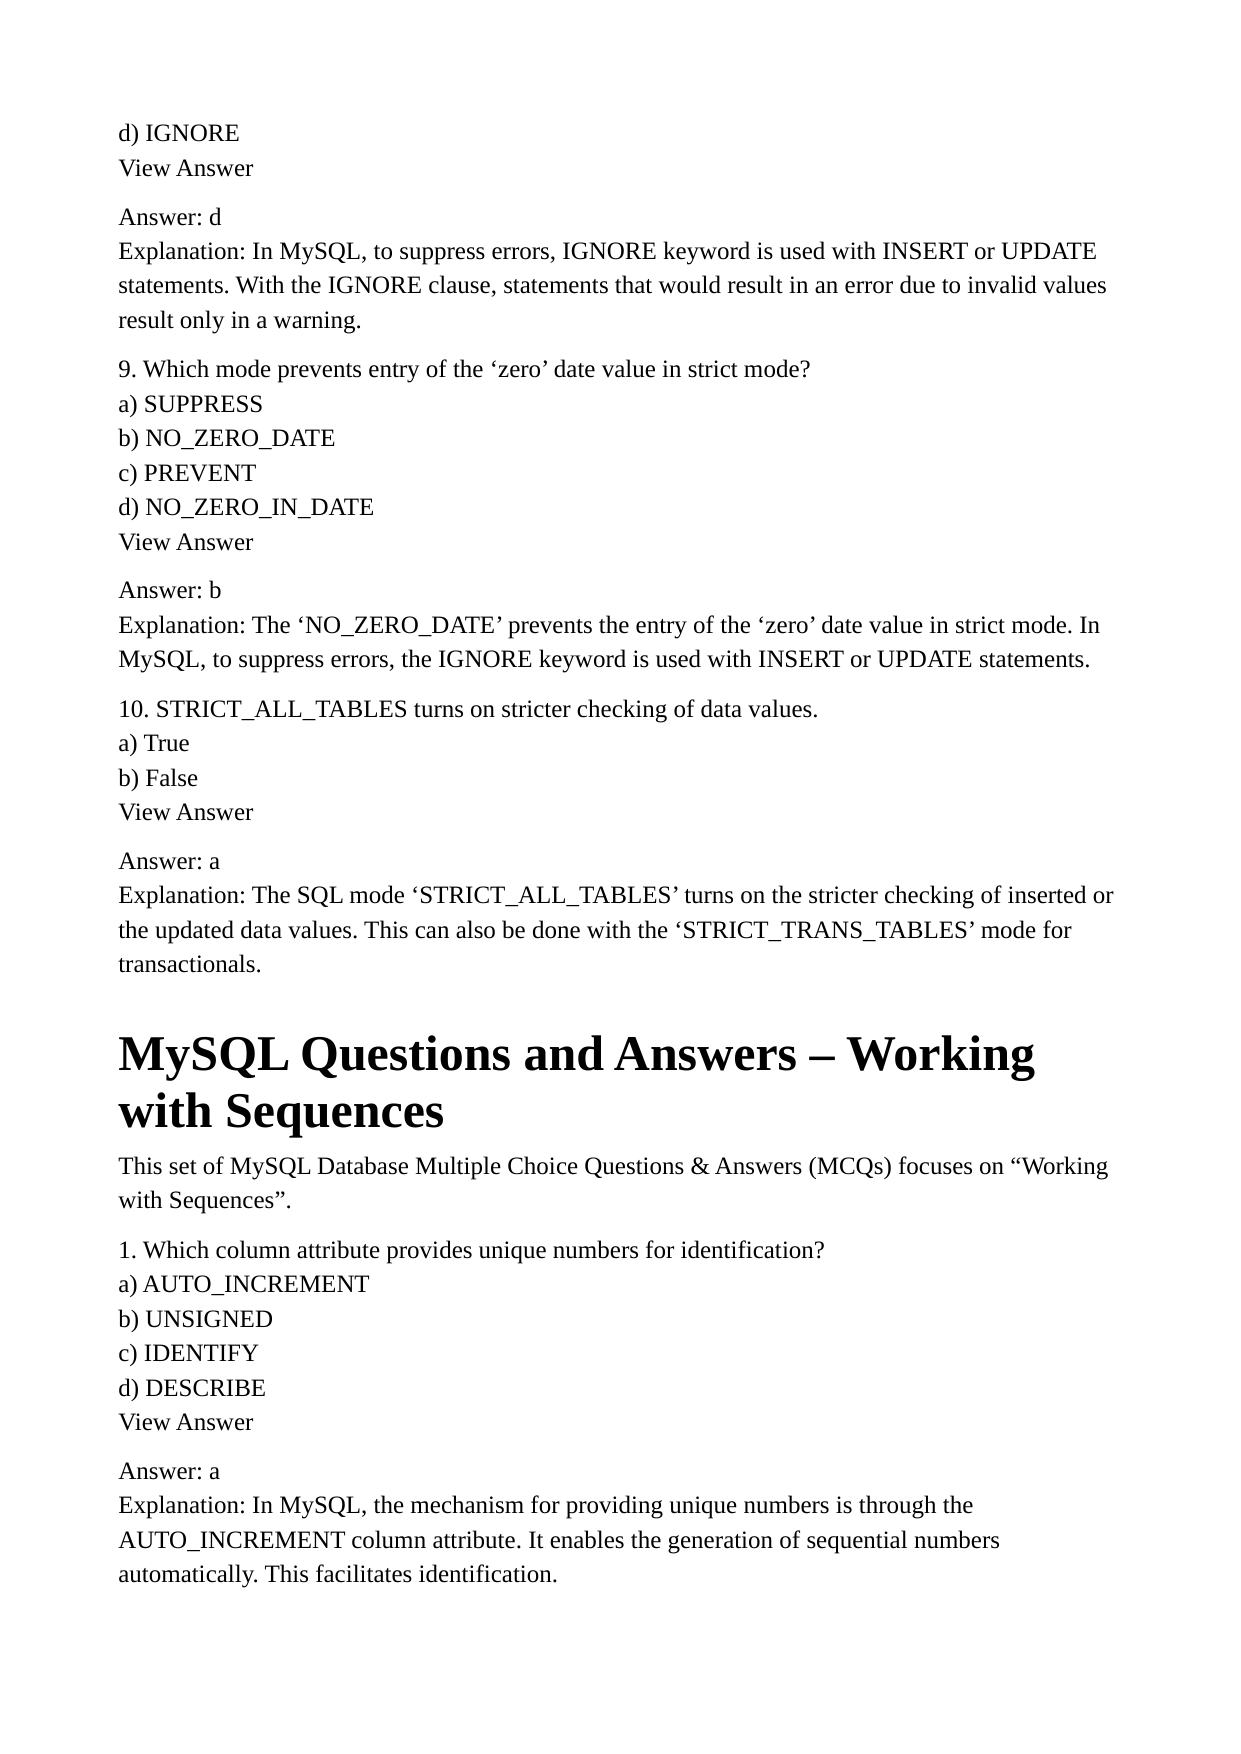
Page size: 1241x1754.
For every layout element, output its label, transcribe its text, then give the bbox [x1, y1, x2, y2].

text 10. STRICT_ALL_TABLES turns on stricter checking of data values. a) True b) False View Answer [118, 694, 1122, 826]
text Answer: d Explanation: In MySQL, to suppress errors, IGNORE keyword is used with INSERT or UPDATE statements. With the IGNORE clause, statements that would result in an error due to invalid values result only in a warning. [118, 202, 1122, 334]
text Answer: a Explanation: In MySQL, the mechanism for providing unique numbers is through the AUTO_INCREMENT column attribute. It enables the generation of sequential numbers automatically. This facilitates identification. [118, 1456, 1122, 1588]
text 1. Which column attribute provides unique numbers for identification? a) AUTO_INCREMENT b) UNSIGNED c) IDENTIFY d) DESCRIBE View Answer [118, 1235, 1122, 1436]
text d) IGNORE View Answer [118, 118, 1122, 181]
subtitle MySQL Questions and Answers – Working with Sequences [118, 1024, 1122, 1139]
text Answer: a Explanation: The SQL mode ‘STRICT_ALL_TABLES’ turns on the stricter checking of inserted or the updated data values. This can also be done with the ‘STRICT_TRANS_TABLES’ mode for transactionals. [118, 846, 1122, 978]
text 9. Which mode prevents entry of the ‘zero’ date value in strict mode? a) SUPPRESS b) NO_ZERO_DATE c) PREVENT d) NO_ZERO_IN_DATE View Answer [118, 354, 1122, 555]
text This set of MySQL Database Multiple Choice Questions & Answers (MCQs) focuses on “Working with Sequences”. [118, 1151, 1122, 1214]
text Answer: b Explanation: The ‘NO_ZERO_DATE’ prevents the entry of the ‘zero’ date value in strict mode. In MySQL, to suppress errors, the IGNORE keyword is used with INSERT or UPDATE statements. [118, 576, 1122, 673]
